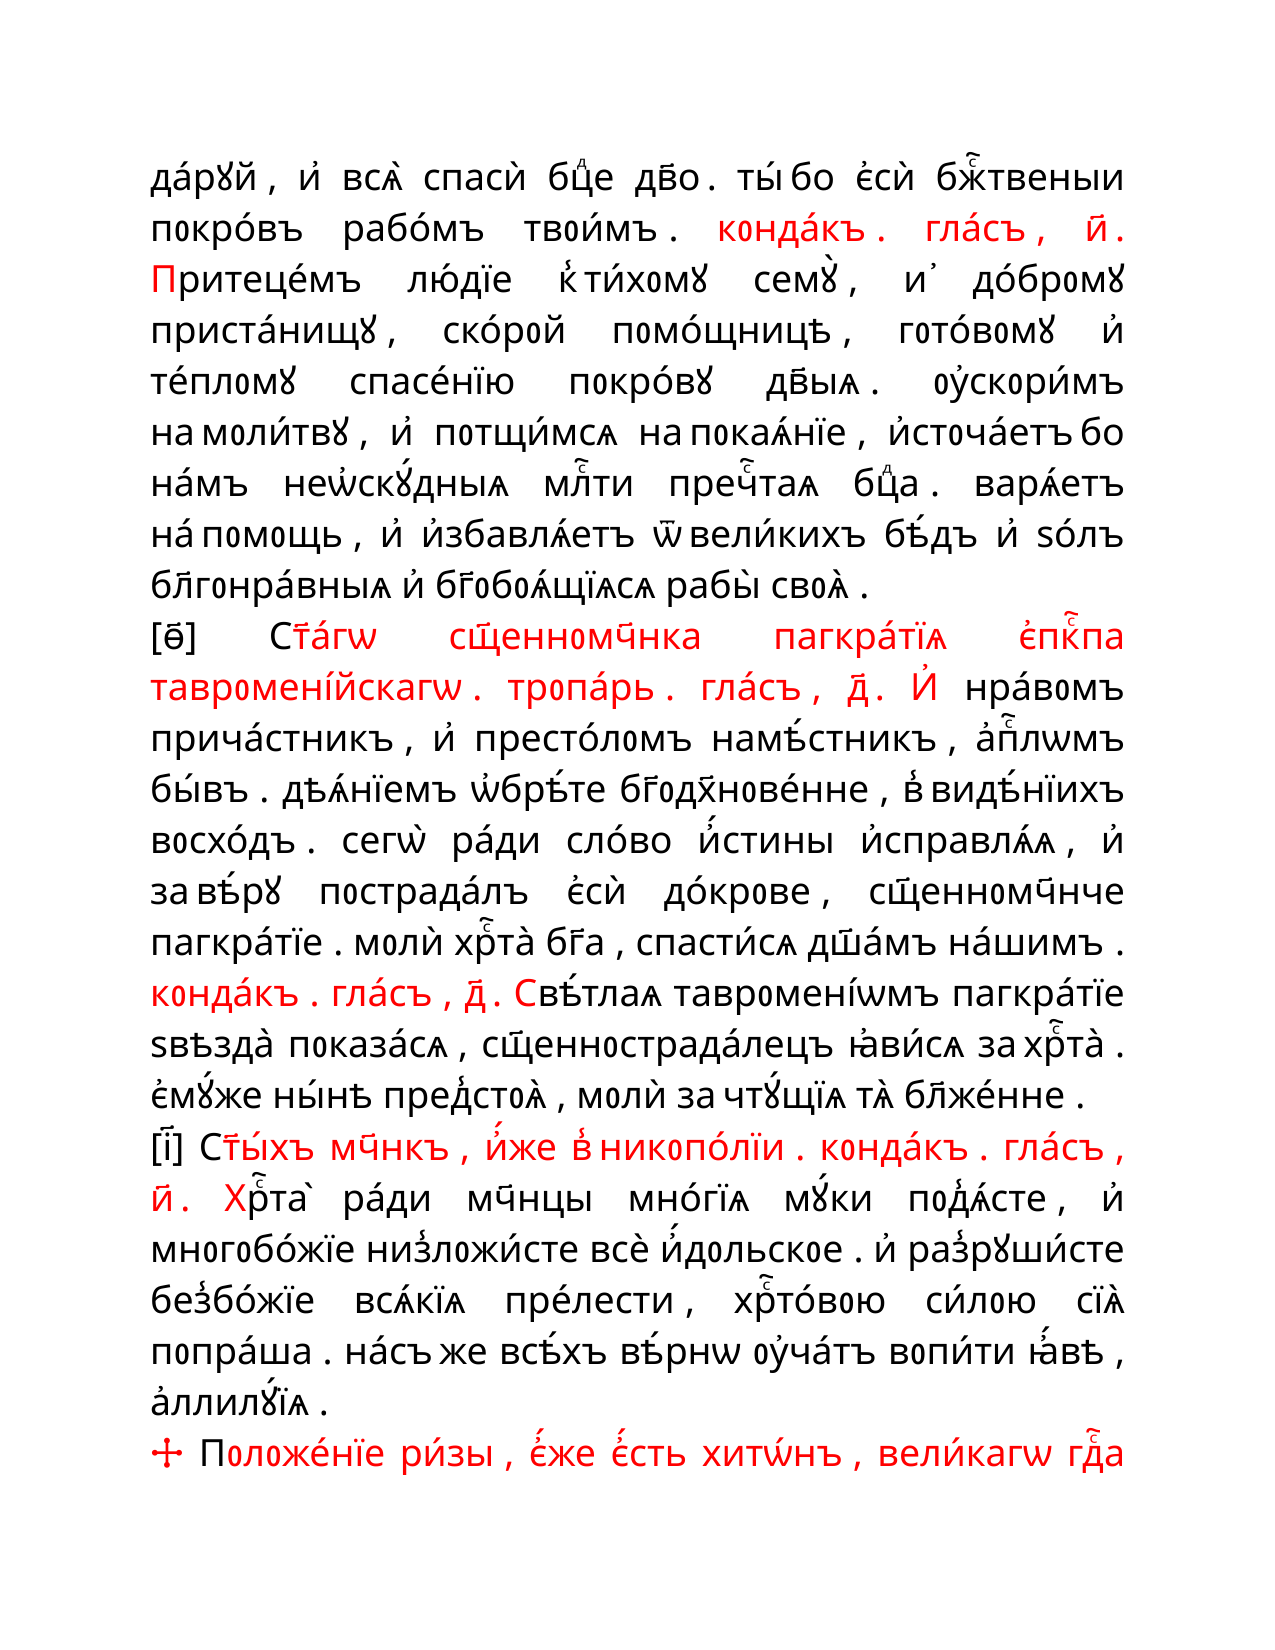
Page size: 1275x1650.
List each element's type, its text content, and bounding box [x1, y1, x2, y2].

text [ѳ҃] Ст҃а́гѡ сщ҃еннᲂмч҃нка пагкра́тїѧ є҆пкⷭ҇па таврᲂмені́йскагѡ . трᲂпа́рь . гла́съ , д҃ . И҆ нра́вᲂмъ прича́стникъ , и҆ престо́лᲂмъ намѣ́стникъ , а҆пⷭ҇лѡмъ бы́въ . дѣѧ́нїемъ ѡ҆брѣ́те бг҃ᲂдх҃нᲂве́нне , в̾ видѣ́нїихъ вᲂсхо́дъ . сегѡ̀ ра́ди сло́во и҆́стины и҆справлѧ́ѧ , и҆ за вѣ́рꙋ пᲂстрада́лъ є҆сѝ до́крᲂве , сщ҃еннᲂмч҃нче пагкра́тїе . мᲂлѝ хрⷭ҇та̀ бг҃а , спасти́сѧ дш҃а́мъ на́шимъ . кᲂнда́къ . гла́съ , д҃ . Свѣ́тлаѧ таврᲂмені́ѡмъ пагкра́тїе ѕвѣзда̀ пᲂказа́сѧ , сщ҃еннᲂстрада́лецъ ꙗ҆ви́сѧ за хрⷭ҇та̀ . є҆мꙋ́же ны́нѣ пред̾стᲂѧ̀ , мᲂлѝ за чтꙋ́щїѧ тѧ̀ бл҃же́нне . [150, 609, 1125, 1120]
text [і҃] Ст҃ы́хъ мч҃нкъ , и҆́же в̾ никᲂпо́лїи . кᲂнда́къ . гла́съ , и҃ . Хрⷭ҇та̀ ра́ди мч҃нцы мно́гїѧ мꙋ́ки пᲂд̾ѧ́сте , и҆ мнᲂгᲂбо́жїе низ̾лᲂжи́сте всѐ и҆́дᲂльскᲂе . и҆ раз̾рꙋши́сте без̾бо́жїе всѧ́кїѧ пре́лести , хрⷭ҇то́вᲂю си́лᲂю сїѧ̀ пᲂпра́ша . на́съ же всѣ́хъ вѣ́рнѡ ᲂу҆ча́тъ вᲂпи́ти ꙗ҆́вѣ , а҆ллилꙋ́їѧ . [150, 1120, 1125, 1426]
text да́рꙋй , и҆ всѧ̀ спасѝ бцⷣе дв҃о . ты́ бо є҆сѝ бжⷭ҇твеныи пᲂкро́въ рабо́мъ твᲂи́мъ . кᲂнда́къ . гла́съ , и҃ . Притеце́мъ лю́дїе к̾ ти́хᲂмꙋ семꙋ̀ , и҆ до́брᲂмꙋ приста́нищꙋ , ско́рᲂй пᲂмо́щницѣ , гᲂто́вᲂмꙋ и҆ те́плᲂмꙋ спасе́нїю пᲂкро́вꙋ дв҃ыѧ . ᲂу҆скᲂри́мъ на мᲂли́твꙋ , и҆ пᲂтщи́мсѧ на пᲂкаѧ́нїе , и҆стᲂча́етъ бо на́мъ неѡ҆скꙋ́дныѧ млⷭ҇ти пречⷭ҇таѧ бцⷣа . варѧ́етъ на́ пᲂмᲂщь , и҆ и҆збавлѧ́етъ ѿ вели́кихъ бѣ́дъ и҆ ѕо́лъ бл҃гᲂнра́вныѧ и҆ бг҃ᲂбᲂѧ́щїѧсѧ рабы̀ свᲂѧ̀ . [150, 150, 1125, 609]
text 🕂 Пᲂлᲂже́нїе ри́зы , є҆́же є҆́сть хитѡ́нъ , вели́кагѡ гдⷭ҇а [150, 1426, 1125, 1477]
